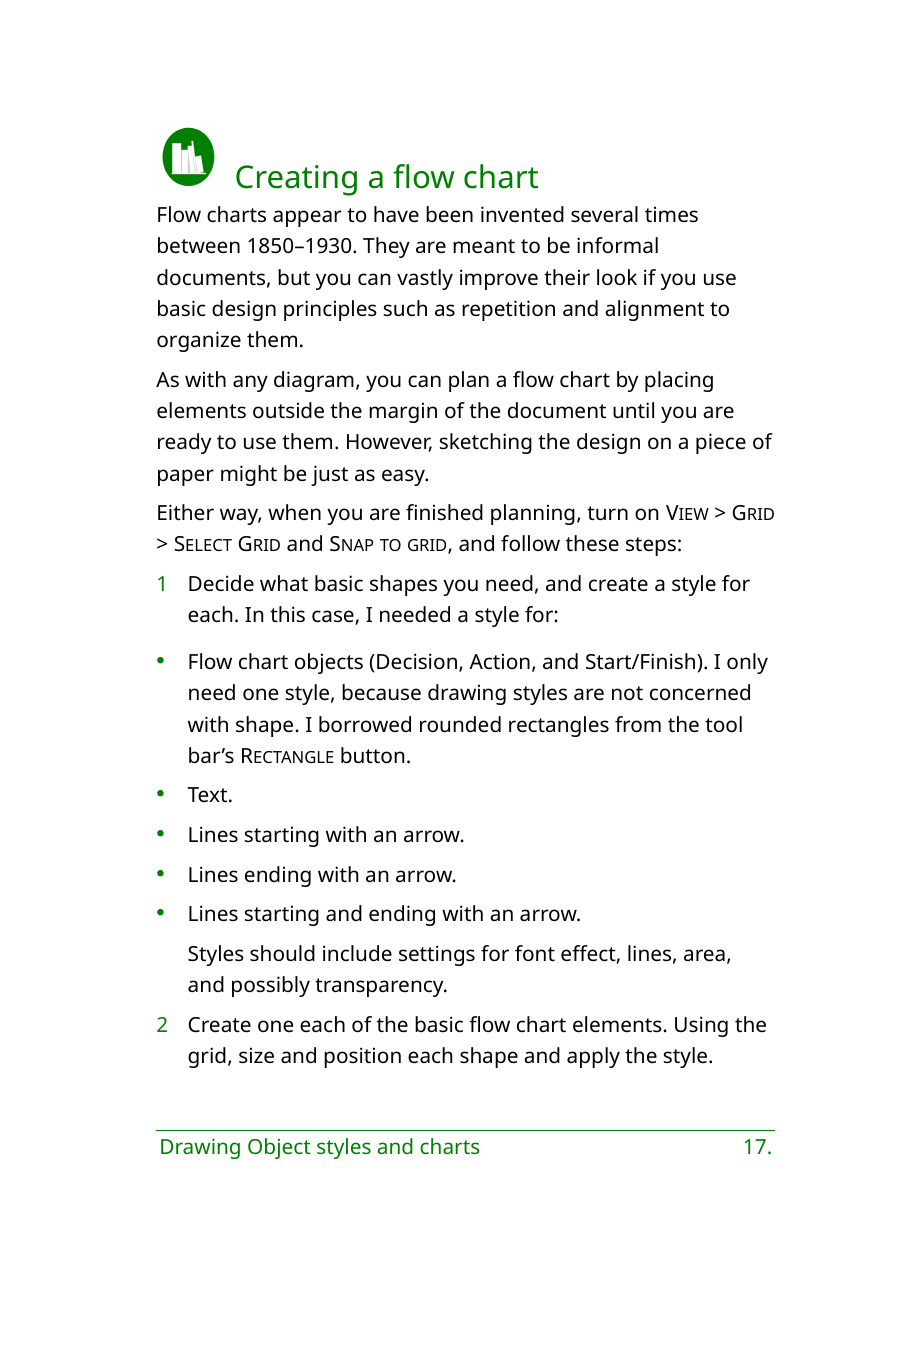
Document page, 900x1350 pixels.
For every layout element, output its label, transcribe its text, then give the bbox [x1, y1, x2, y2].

text Styles should include settings for font effect, lines, area, and possibly transparency. [187, 936, 775, 999]
picture [157, 125, 220, 189]
text Flow charts appear to have been invented several times between 1850–1930. They are meant to be informal documents, but you can vastly improve their look if you use basic design principles such as repetition and alignment to organize them. [156, 198, 775, 354]
text Either way, when you are finished planning, turn on View > Grid > Select Grid and Snap to grid, and follow these steps: [156, 496, 775, 558]
list Flow chart objects (Decision, Action, and Start/Finish). I only need one style, because drawing styles are not concerned with shape. I borrowed rounded rectangles from the tool bar’s Rectangle button. [156, 644, 775, 769]
list Decide what basic shapes you need, and create a style for each. In this case, I needed a style for: [156, 566, 775, 629]
subtitle Creating a flow chart [156, 125, 775, 198]
text As with any diagram, you can plan a flow chart by placing elements outside the margin of the document until you are ready to use them. However, sketching the design on a piece of paper might be just as easy. [156, 362, 775, 487]
list Text. [156, 778, 775, 809]
list Create one each of the basic flow chart elements. Using the grid, size and position each shape and apply the style. [156, 1007, 775, 1069]
list Lines ending with an arrow. [156, 857, 775, 888]
list Lines starting with an arrow. [156, 817, 775, 849]
list Lines starting and ending with an arrow. [156, 897, 775, 928]
